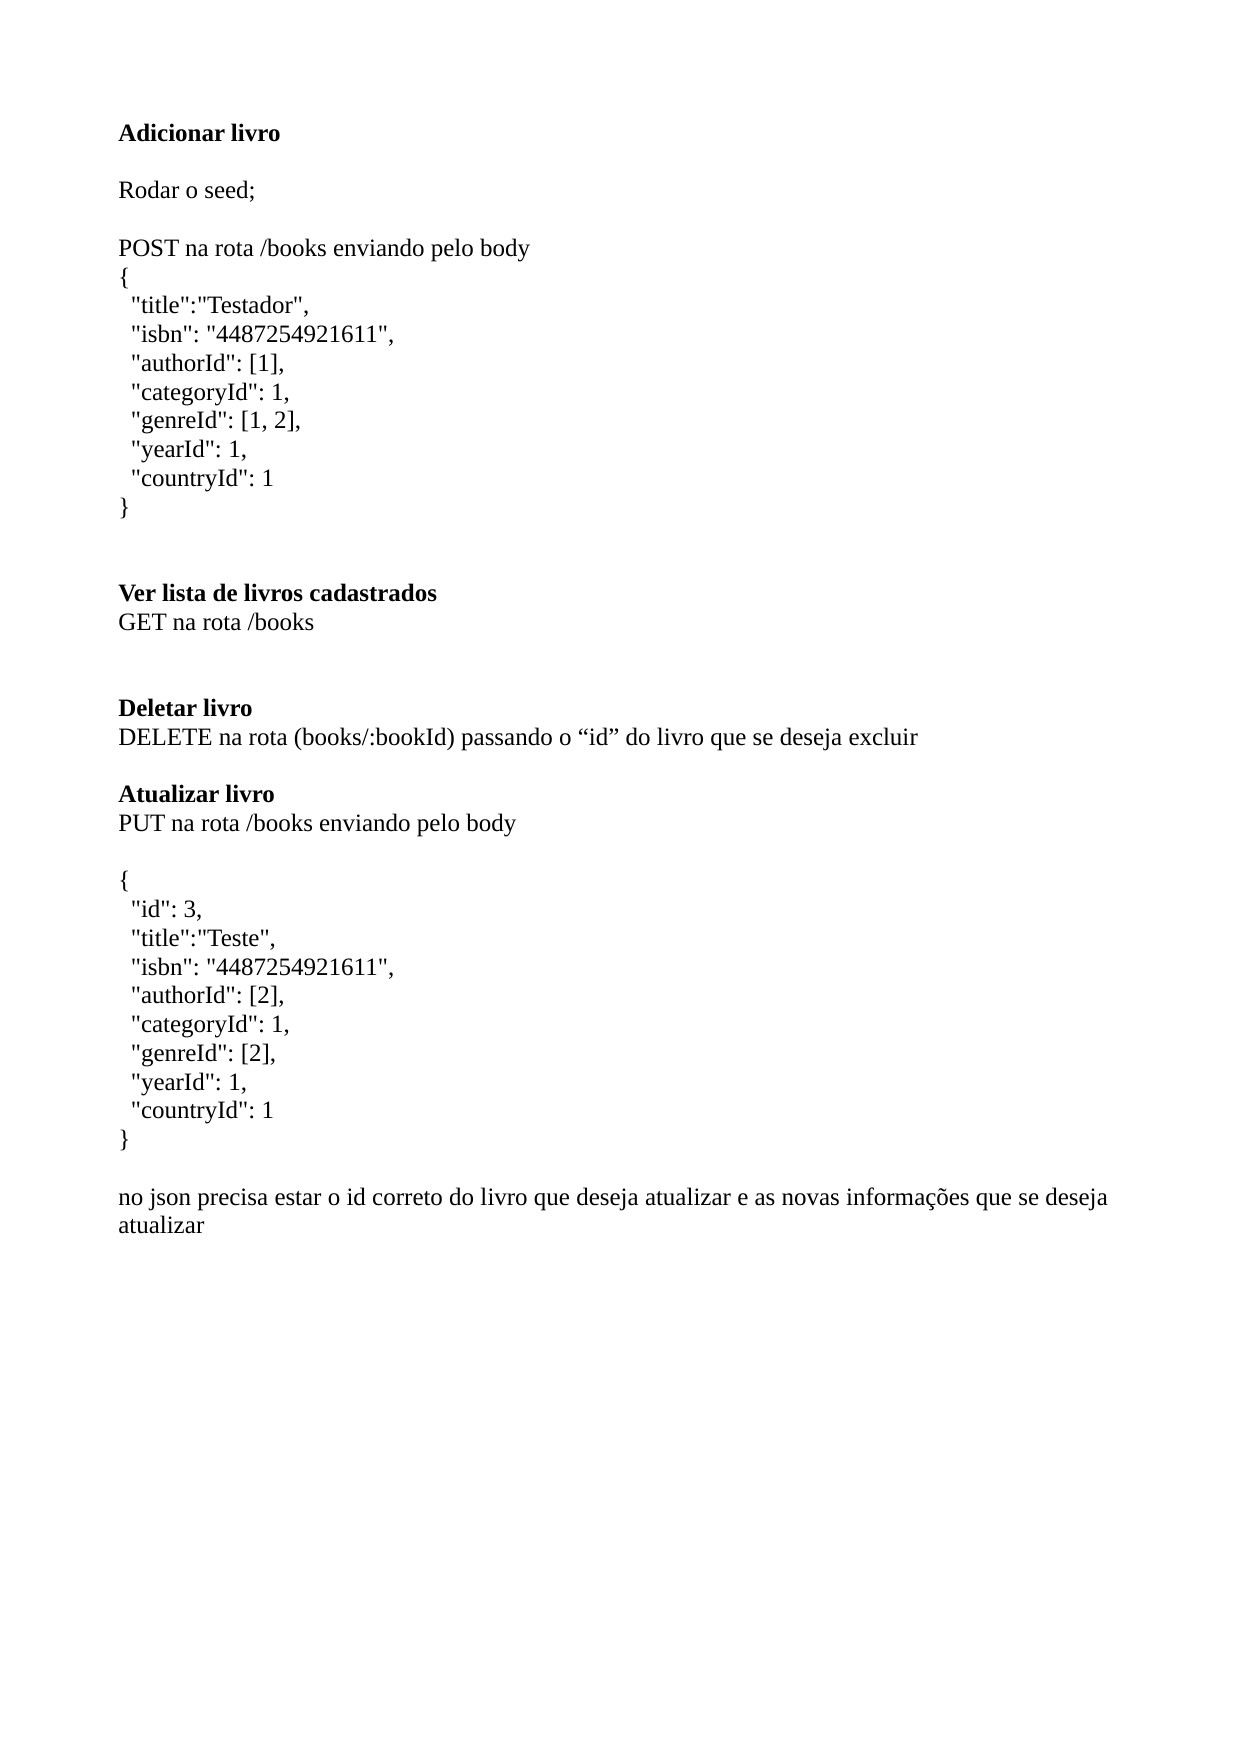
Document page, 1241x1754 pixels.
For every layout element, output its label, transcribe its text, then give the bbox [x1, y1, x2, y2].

text "title":"Testador", [118, 291, 1122, 319]
text "authorId": [1], [118, 348, 1122, 377]
text GET na rota /books [118, 607, 1122, 636]
text { [118, 866, 1122, 894]
text "isbn": "4487254921611", [118, 319, 1122, 348]
text Deletar livro [118, 693, 1122, 722]
text "genreId": [1, 2], [118, 406, 1122, 434]
text DELETE na rota (books/:bookId) passando o “id” do livro que se deseja excluir [118, 722, 1122, 751]
text "isbn": "4487254921611", [118, 952, 1122, 981]
text "categoryId": 1, [118, 1009, 1122, 1038]
text "yearId": 1, [118, 434, 1122, 463]
text "id": 3, [118, 894, 1122, 923]
text Adicionar livro [118, 118, 1122, 147]
text "genreId": [2], [118, 1038, 1122, 1067]
text "countryId": 1 [118, 1096, 1122, 1124]
text Ver lista de livros cadastrados [118, 578, 1122, 607]
text "yearId": 1, [118, 1067, 1122, 1096]
text Rodar o seed; [118, 176, 1122, 204]
text POST na rota /books enviando pelo body [118, 233, 1122, 262]
text PUT na rota /books enviando pelo body [118, 808, 1122, 837]
text "title":"Teste", [118, 923, 1122, 952]
text "categoryId": 1, [118, 377, 1122, 406]
text { [118, 262, 1122, 291]
text no json precisa estar o id correto do livro que deseja atualizar e as novas informações que se deseja atualizar [118, 1182, 1122, 1239]
text Atualizar livro [118, 779, 1122, 808]
text } [118, 1124, 1122, 1153]
text "authorId": [2], [118, 981, 1122, 1009]
text } [118, 492, 1122, 521]
text "countryId": 1 [118, 463, 1122, 492]
